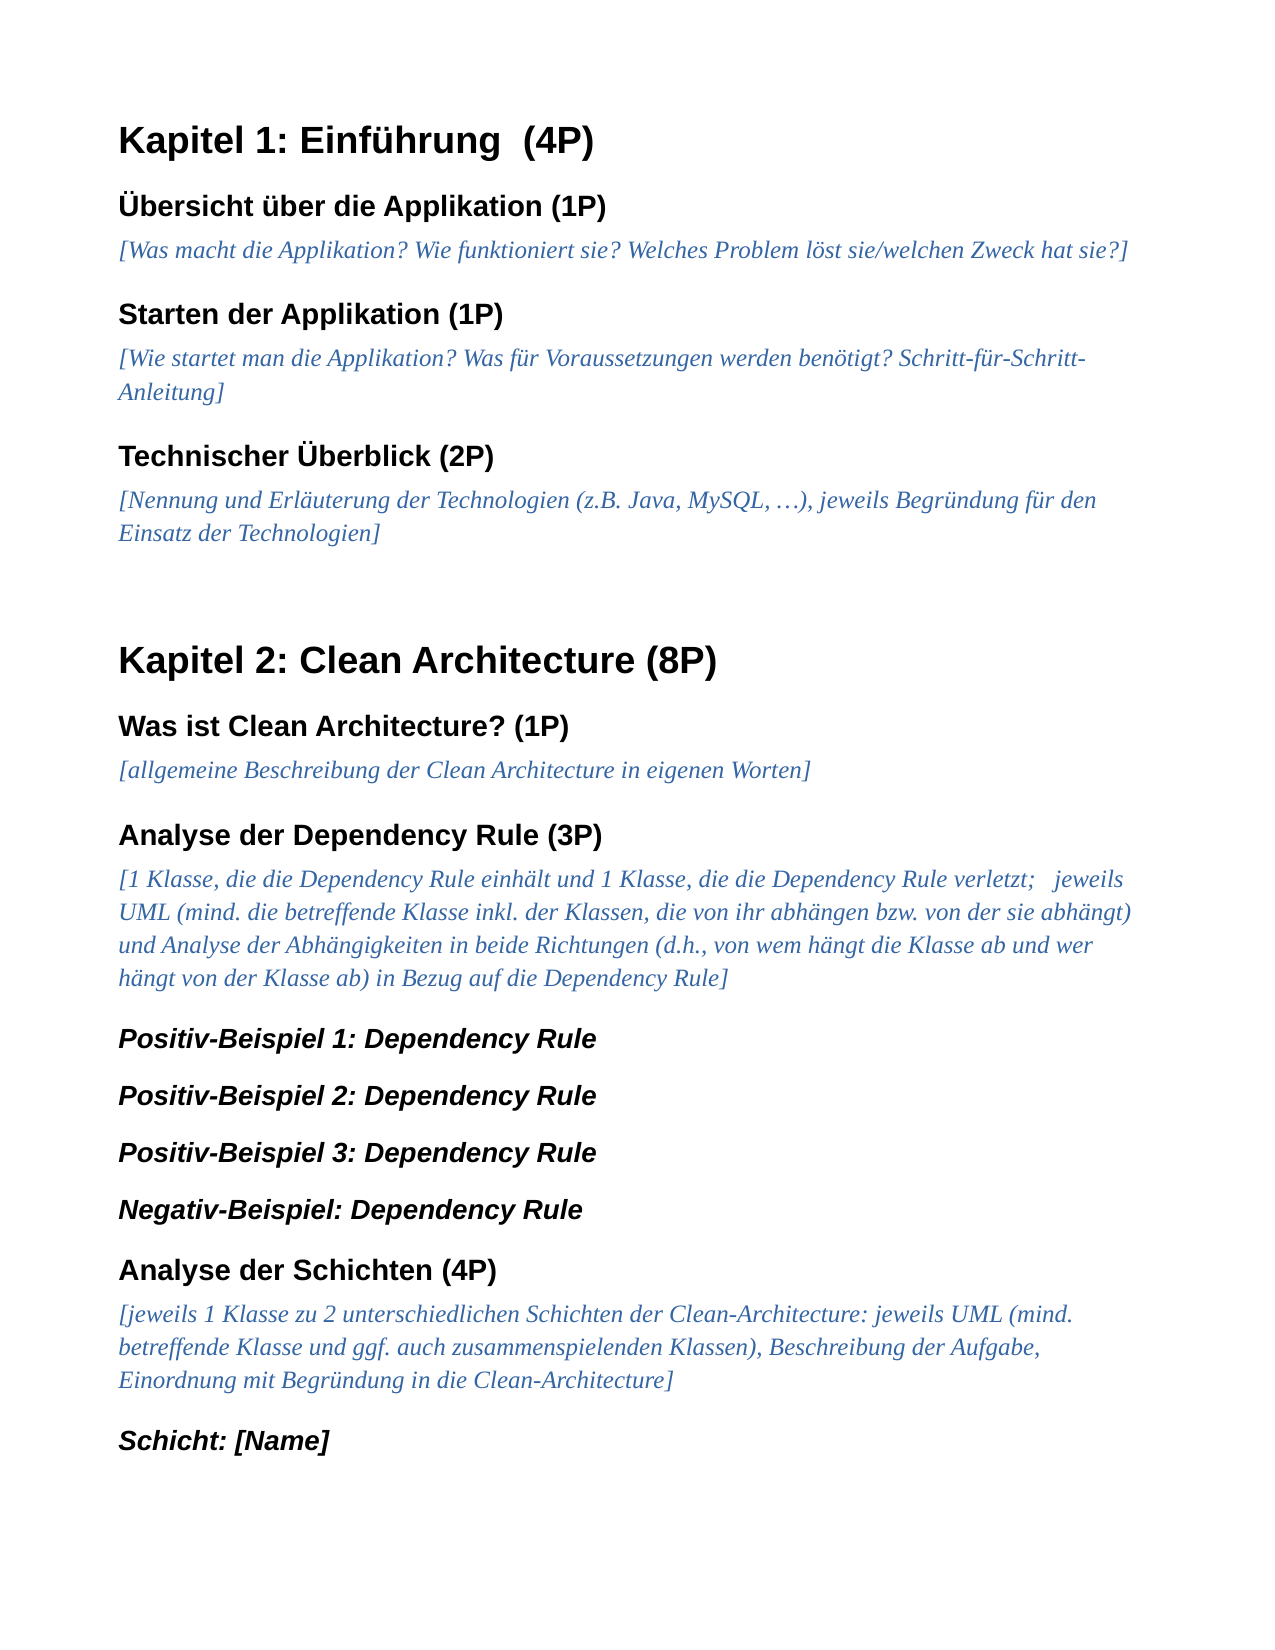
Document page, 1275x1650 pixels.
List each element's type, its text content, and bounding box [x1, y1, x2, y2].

text [Nennung und Erläuterung der Technologien (z.B. Java, MySQL, …), jeweils Begründung für den Einsatz der Technologien] [118, 485, 1157, 547]
subtitle Positiv-Beispiel 1: Dependency Rule [118, 1023, 1157, 1055]
subtitle Kapitel 1: Einführung (4P) [118, 118, 1157, 162]
subtitle Übersicht über die Applikation (1P) [118, 189, 1157, 223]
subtitle Kapitel 2: Clean Architecture (8P) [118, 638, 1157, 682]
subtitle Schicht: [Name] [118, 1425, 1157, 1457]
subtitle Negativ-Beispiel: Dependency Rule [118, 1193, 1157, 1225]
text [Wie startet man die Applikation? Was für Voraussetzungen werden benötigt? Schritt-für-Schritt-Anleitung] [118, 343, 1157, 405]
subtitle Starten der Applikation (1P) [118, 297, 1157, 331]
subtitle Analyse der Dependency Rule (3P) [118, 817, 1157, 851]
text [1 Klasse, die die Dependency Rule einhält und 1 Klasse, die die Dependency Rule verletzt; jeweils UML (mind. die betreffende Klasse inkl. der Klassen, die von ihr abhängen bzw. von der sie abhängt) und Analyse der Abhängigkeiten in beide Richtungen (d.h., von wem hängt die Klasse ab und wer hängt von der Klasse ab) in Bezug auf die Dependency Rule] [118, 864, 1157, 991]
subtitle Positiv-Beispiel 2: Dependency Rule [118, 1080, 1157, 1112]
text [allgemeine Beschreibung der Clean Architecture in eigenen Worten] [118, 755, 1157, 784]
subtitle Technischer Überblick (2P) [118, 439, 1157, 472]
subtitle Analyse der Schichten (4P) [118, 1252, 1157, 1286]
subtitle Was ist Clean Architecture? (1P) [118, 709, 1157, 743]
subtitle Positiv-Beispiel 3: Dependency Rule [118, 1137, 1157, 1168]
text [Was macht die Applikation? Wie funktioniert sie? Welches Problem löst sie/welchen Zweck hat sie?] [118, 235, 1157, 264]
text [jeweils 1 Klasse zu 2 unterschiedlichen Schichten der Clean-Architecture: jeweils UML (mind. betreffende Klasse und ggf. auch zusammenspielenden Klassen), Beschreibung der Aufgabe, Einordnung mit Begründung in die Clean-Architecture] [118, 1299, 1157, 1393]
